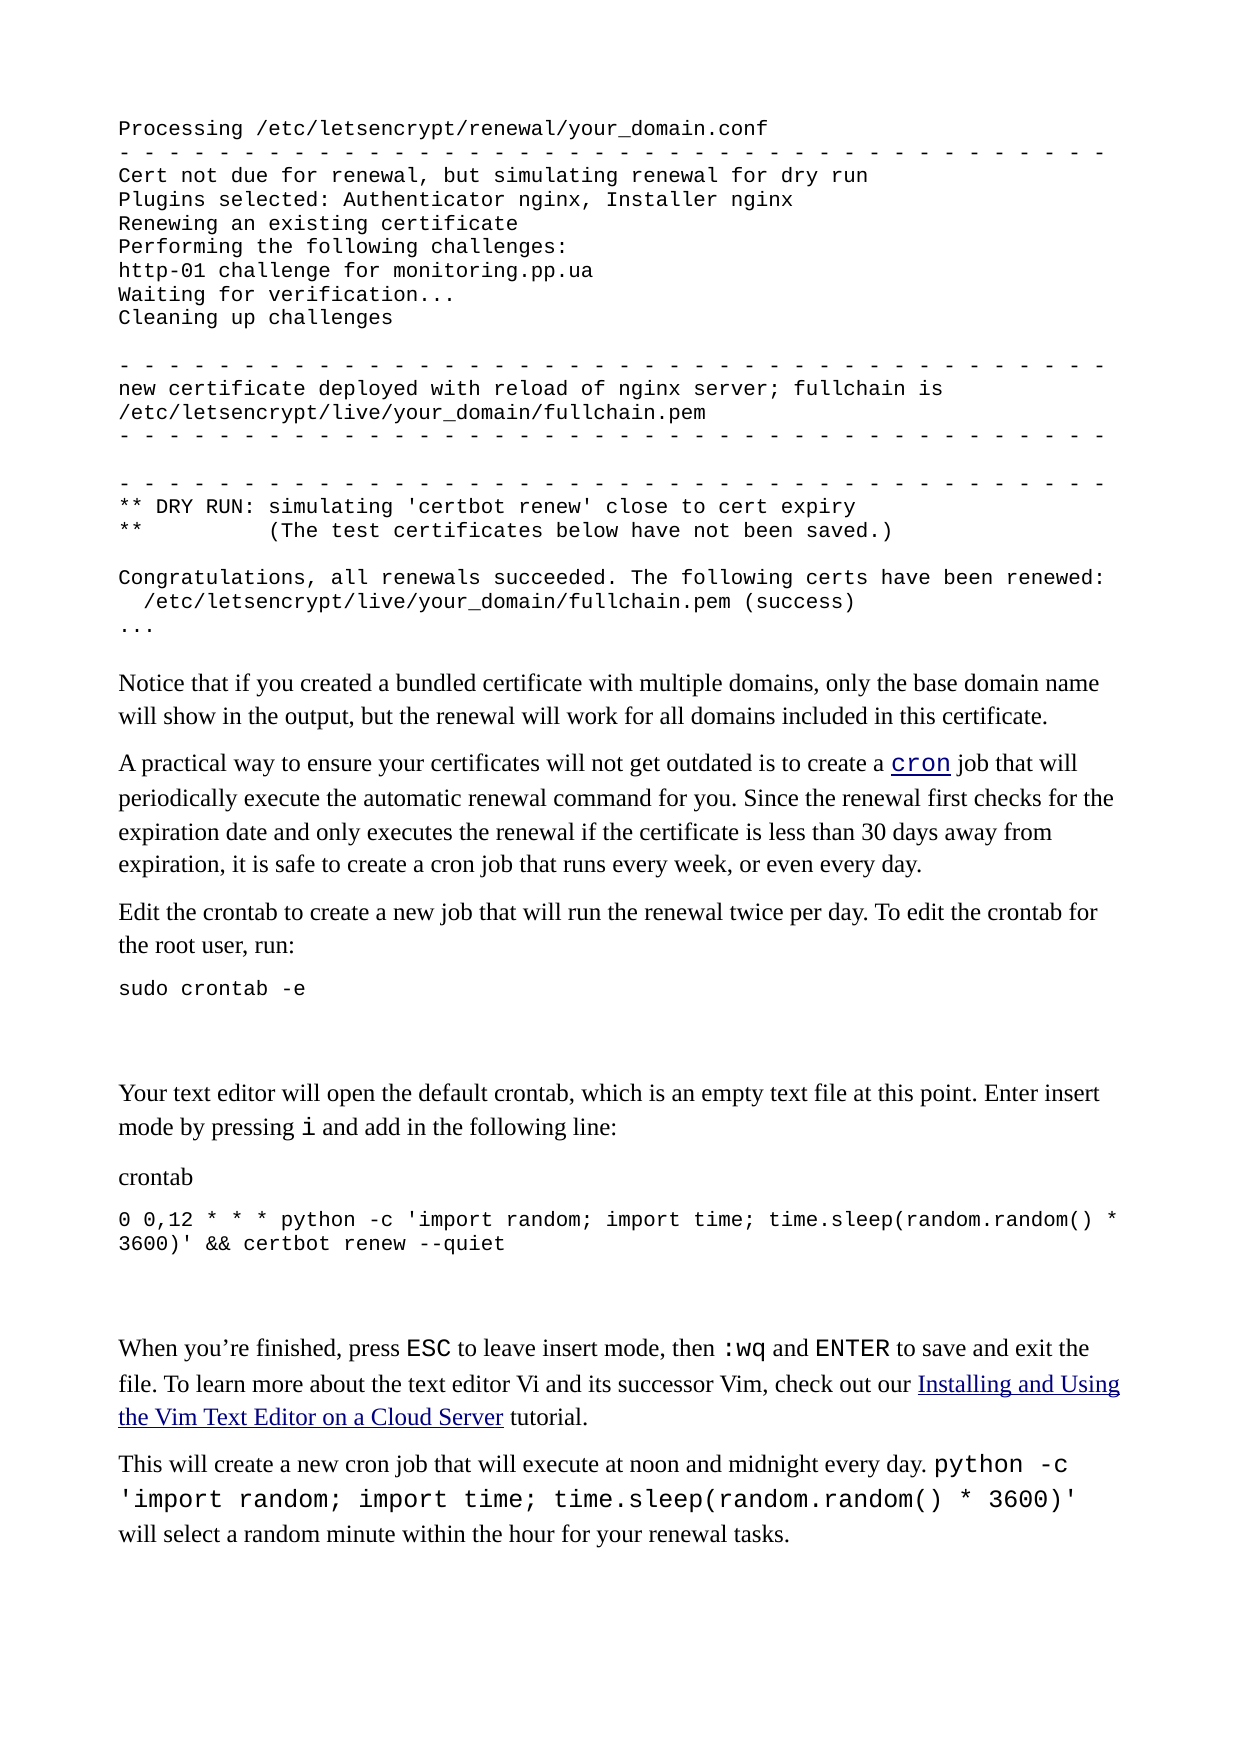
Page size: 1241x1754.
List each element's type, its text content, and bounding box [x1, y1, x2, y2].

text Renewing an existing certificate [118, 213, 1122, 236]
text /etc/letsencrypt/live/your_domain/fullchain.pem [118, 402, 1122, 426]
text Your text editor will open the default crontab, which is an empty text file at this point. Enter insert mode by pressing i and add in the following line: [118, 1078, 1122, 1142]
text Performing the following challenges: [118, 236, 1122, 260]
text http-01 challenge for monitoring.pp.ua [118, 260, 1122, 284]
text /etc/letsencrypt/live/your_domain/fullchain.pem (success) [118, 591, 1122, 615]
text This will create a new cron job that will execute at noon and midnight every day. python -c 'import random; import time; time.sleep(random.random() * 3600)' will select a random minute within the hour for your renewal tasks. [118, 1449, 1122, 1548]
text Notice that if you created a bundled certificate with multiple domains, only the base domain name will show in the output, but the renewal will work for all domains included in this certificate. [118, 668, 1122, 729]
text - - - - - - - - - - - - - - - - - - - - - - - - - - - - - - - - - - - - - - - - [118, 354, 1122, 378]
text new certificate deployed with reload of nginx server; fullchain is [118, 378, 1122, 402]
text Cert not due for renewal, but simulating renewal for dry run [118, 165, 1122, 189]
text 0 0,12 * * * python -c 'import random; import time; time.sleep(random.random() * 3600)' && certbot renew --quiet [118, 1209, 1122, 1256]
text Processing /etc/letsencrypt/renewal/your_domain.conf [118, 118, 1122, 142]
text crontab [118, 1162, 1122, 1190]
text sudo crontab -e [118, 978, 1122, 1001]
text - - - - - - - - - - - - - - - - - - - - - - - - - - - - - - - - - - - - - - - - [118, 426, 1122, 449]
text Congratulations, all renewals succeeded. The following certs have been renewed: [118, 567, 1122, 591]
text - - - - - - - - - - - - - - - - - - - - - - - - - - - - - - - - - - - - - - - - [118, 142, 1122, 165]
text ** (The test certificates below have not been saved.) [118, 520, 1122, 544]
text ... [118, 615, 1122, 638]
text ** DRY RUN: simulating 'certbot renew' close to cert expiry [118, 496, 1122, 520]
text - - - - - - - - - - - - - - - - - - - - - - - - - - - - - - - - - - - - - - - - [118, 473, 1122, 496]
text Plugins selected: Authenticator nginx, Installer nginx [118, 189, 1122, 213]
text A practical way to ensure your certificates will not get outdated is to create a cron job that will periodically execute the automatic renewal command for you. Since the renewal first checks for the expiration date and only executes the renewal if the certificate is less than 30 days away from expiration, it is safe to create a cron job that runs every week, or even every day. [118, 748, 1122, 878]
text Edit the crontab to create a new job that will run the renewal twice per day. To edit the crontab for the root user, run: [118, 897, 1122, 959]
text Waiting for verification... [118, 284, 1122, 307]
text When you’re finished, press ESC to leave insert mode, then :wq and ENTER to save and exit the file. To learn more about the text editor Vi and its successor Vim, check out our Installing and Using the Vim Text Editor on a Cloud Server tutorial. [118, 1333, 1122, 1430]
text Cleaning up challenges [118, 307, 1122, 331]
